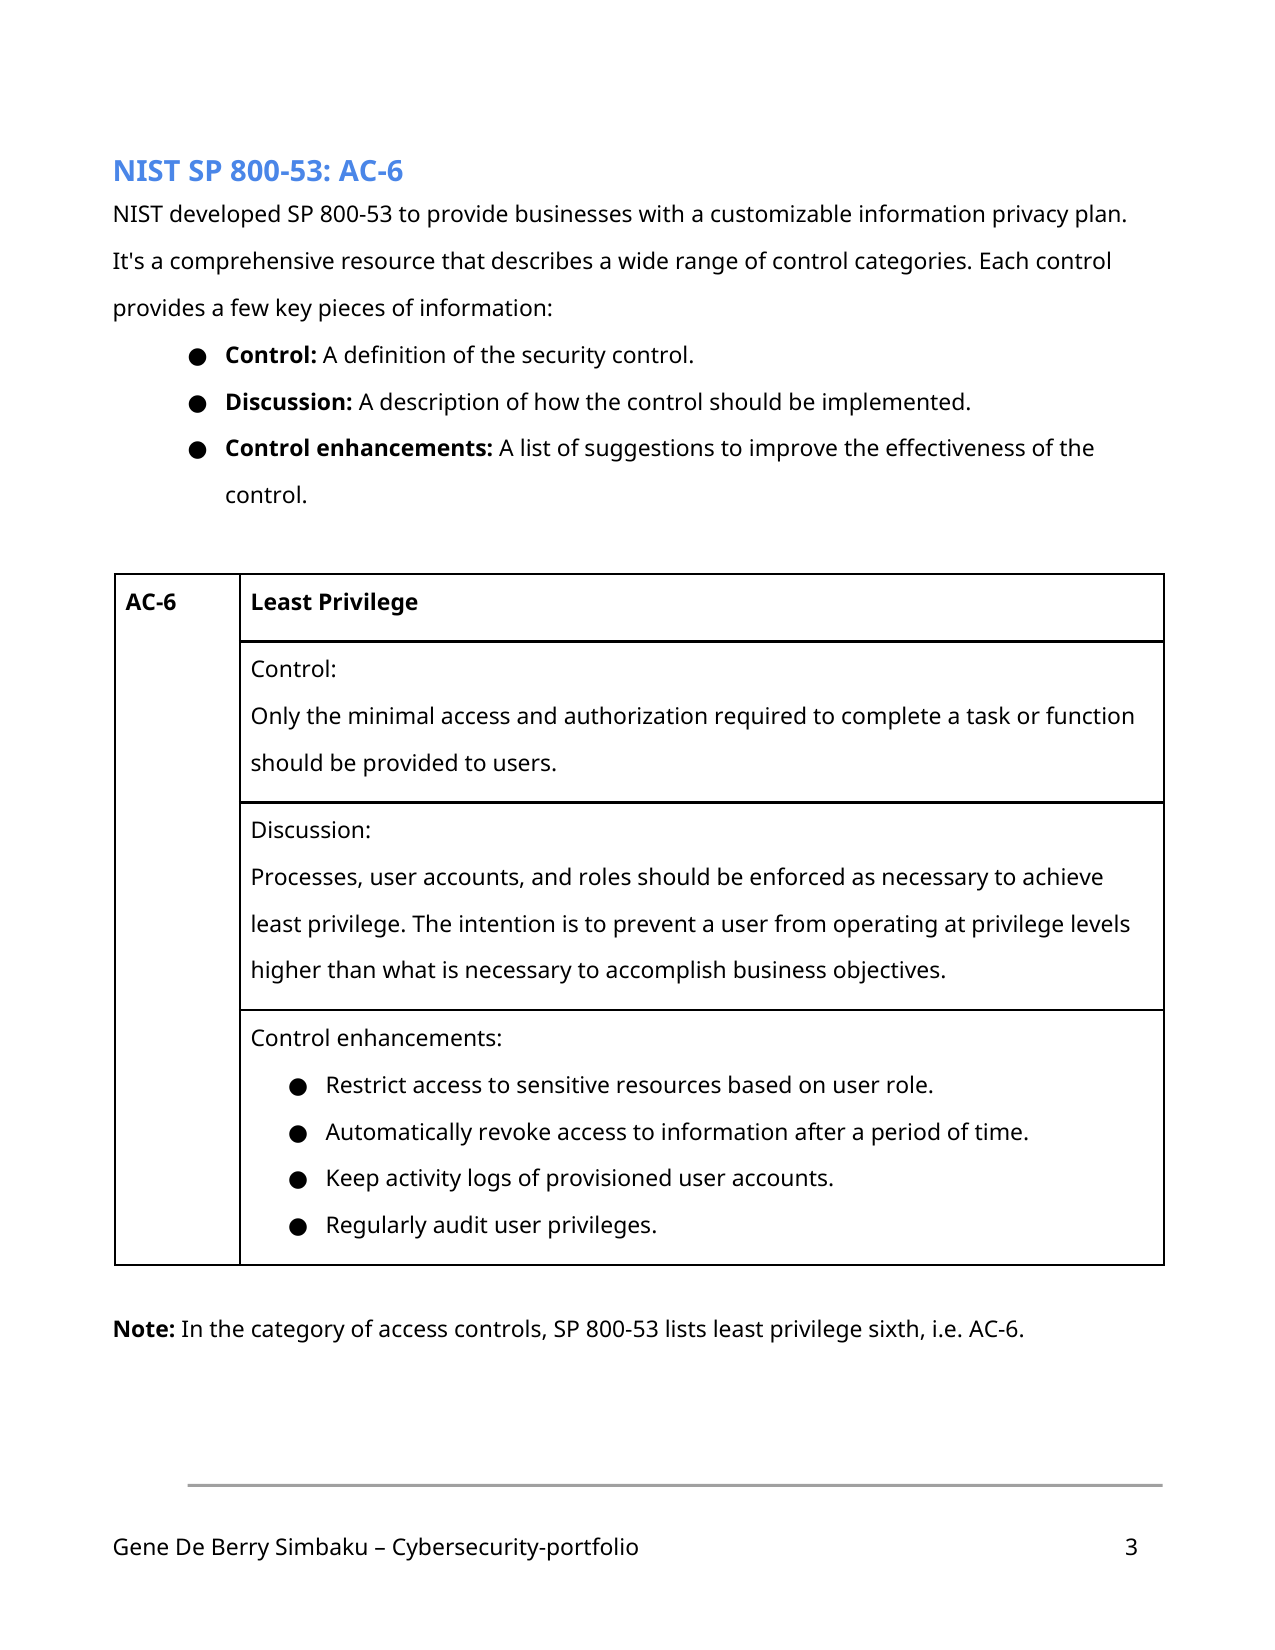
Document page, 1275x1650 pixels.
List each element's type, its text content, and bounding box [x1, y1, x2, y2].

table_header Least Privilege [241, 575, 1163, 640]
list Discussion: A description of how the control should be implemented. [187, 386, 1162, 417]
text Note: In the category of access controls, SP 800-53 lists least privilege sixth, i.e. AC-6. [112, 1313, 1162, 1344]
table_cell Control enhancements: Restrict access to sensitive resources based on user role. Automatically revoke access to information after a period of time. Keep activity logs of provisioned user accounts. Regularly audit user privileges. [241, 1011, 1163, 1264]
list Control enhancements: A list of suggestions to improve the effectiveness of the control. [187, 432, 1162, 511]
subtitle NIST SP 800-53: AC-6 [112, 150, 1162, 190]
table_cell Control: Only the minimal access and authorization required to complete a task or function should be provided to users. [241, 643, 1163, 801]
table_header AC-6 [116, 575, 239, 1264]
text NIST developed SP 800-53 to provide businesses with a customizable information privacy plan. It's a comprehensive resource that describes a wide range of control categories. Each control provides a few key pieces of information: [112, 198, 1162, 323]
list Control: A definition of the security control. [187, 339, 1162, 370]
table_cell Discussion: Processes, user accounts, and roles should be enforced as necessary to achieve least privilege. The intention is to prevent a user from operating at privilege levels higher than what is necessary to accomplish business objectives. [241, 804, 1163, 1009]
